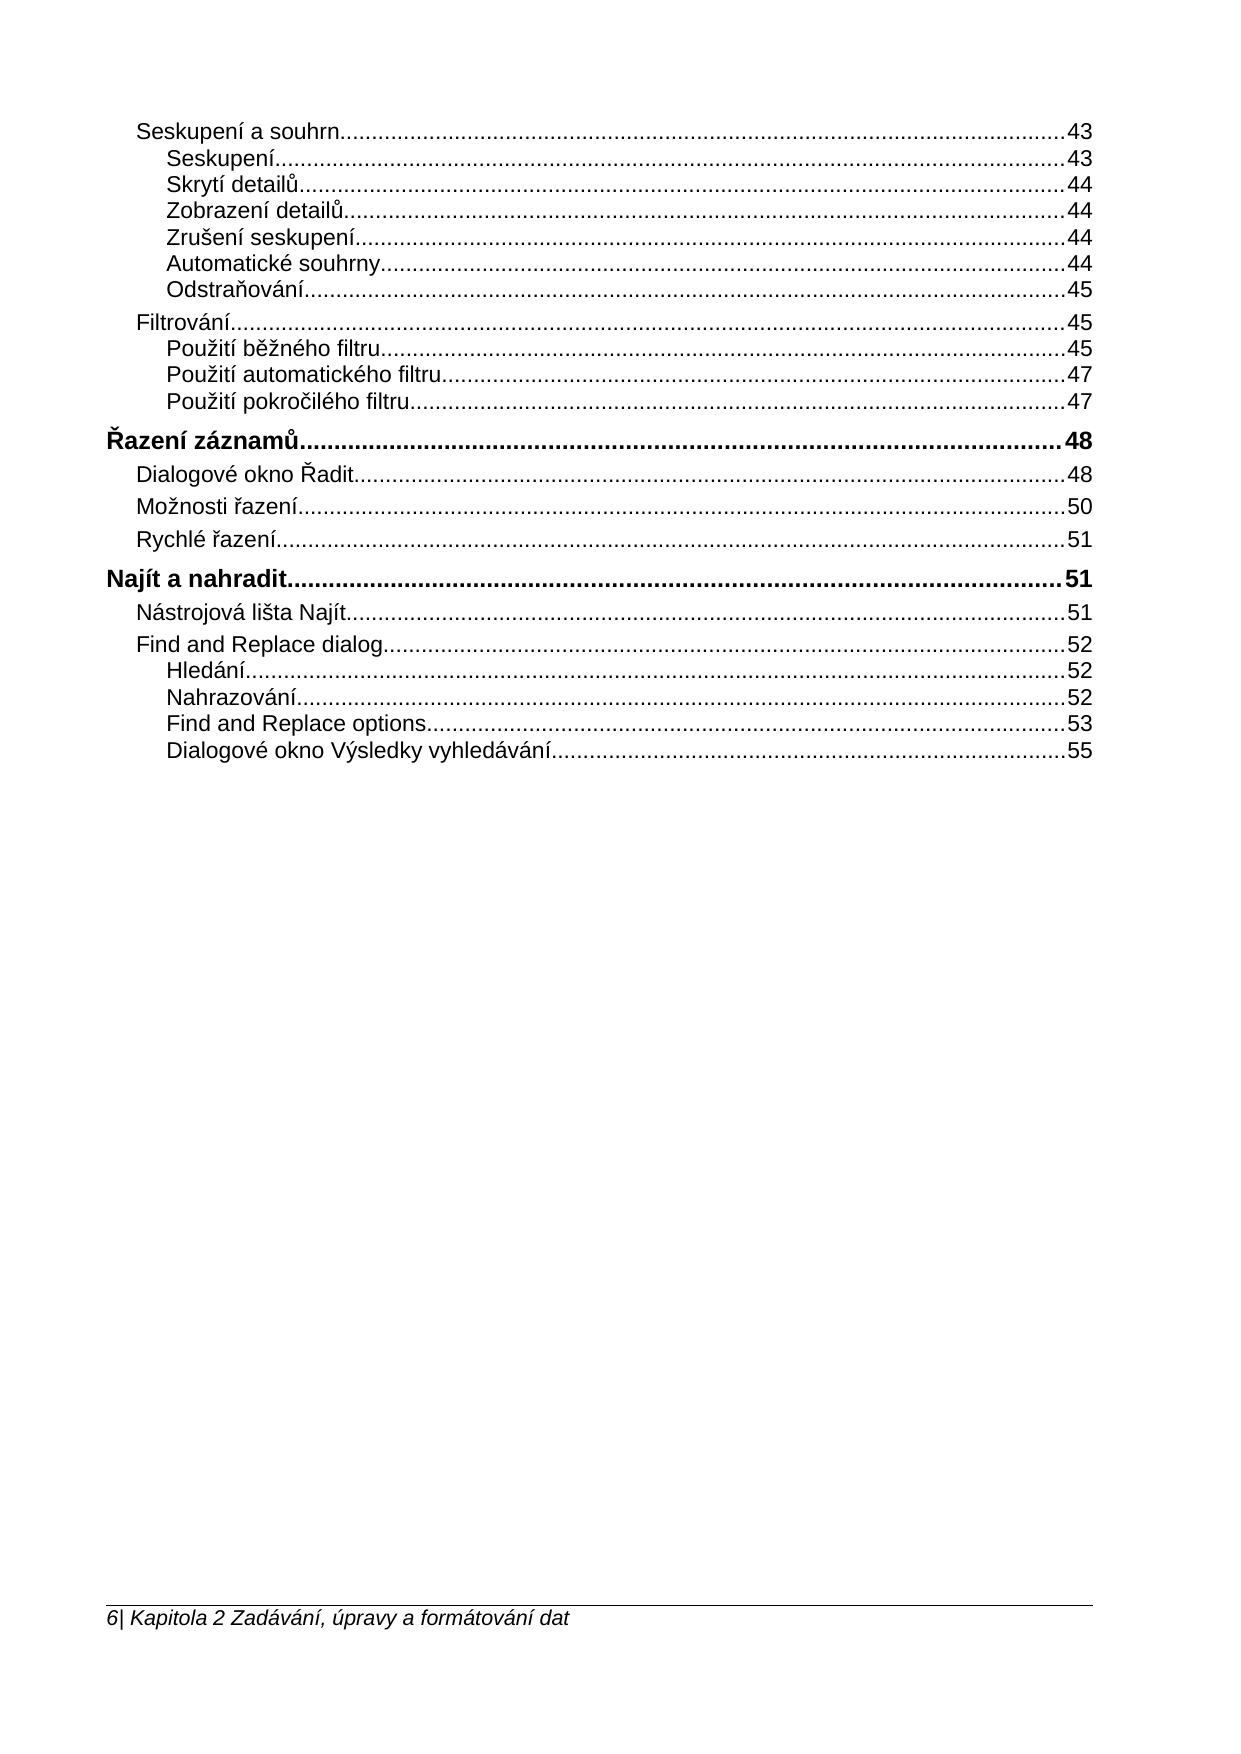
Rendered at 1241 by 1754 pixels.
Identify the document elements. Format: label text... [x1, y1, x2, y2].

text Seskupení a souhrn 43 [136, 118, 1093, 144]
text Hledání 52 [166, 657, 1093, 684]
text Použití běžného filtru 45 [166, 335, 1093, 361]
text Rychlé řazení 51 [136, 526, 1093, 552]
text Odstraňování 45 [166, 276, 1093, 303]
text Automatické souhrny 44 [166, 250, 1093, 276]
text Nahrazování 52 [166, 684, 1093, 710]
text Řazení záznamů 48 [106, 426, 1093, 455]
text Najít a nahradit 51 [106, 564, 1093, 593]
text Možnosti řazení 50 [136, 493, 1093, 519]
text Skrytí detailů 44 [166, 171, 1093, 197]
text Filtrování 45 [136, 309, 1093, 335]
text Dialogové okno Řadit 48 [136, 461, 1093, 487]
text Zrušení seskupení 44 [166, 223, 1093, 250]
text Použití pokročilého filtru 47 [166, 388, 1093, 414]
text Seskupení 43 [166, 144, 1093, 171]
text Nástrojová lišta Najít 51 [136, 599, 1093, 625]
text Dialogové okno Výsledky vyhledávání 55 [166, 737, 1093, 763]
text Find and Replace dialog 52 [136, 631, 1093, 657]
text Find and Replace options 53 [166, 710, 1093, 737]
text Použití automatického filtru 47 [166, 361, 1093, 388]
text Zobrazení detailů 44 [166, 197, 1093, 223]
